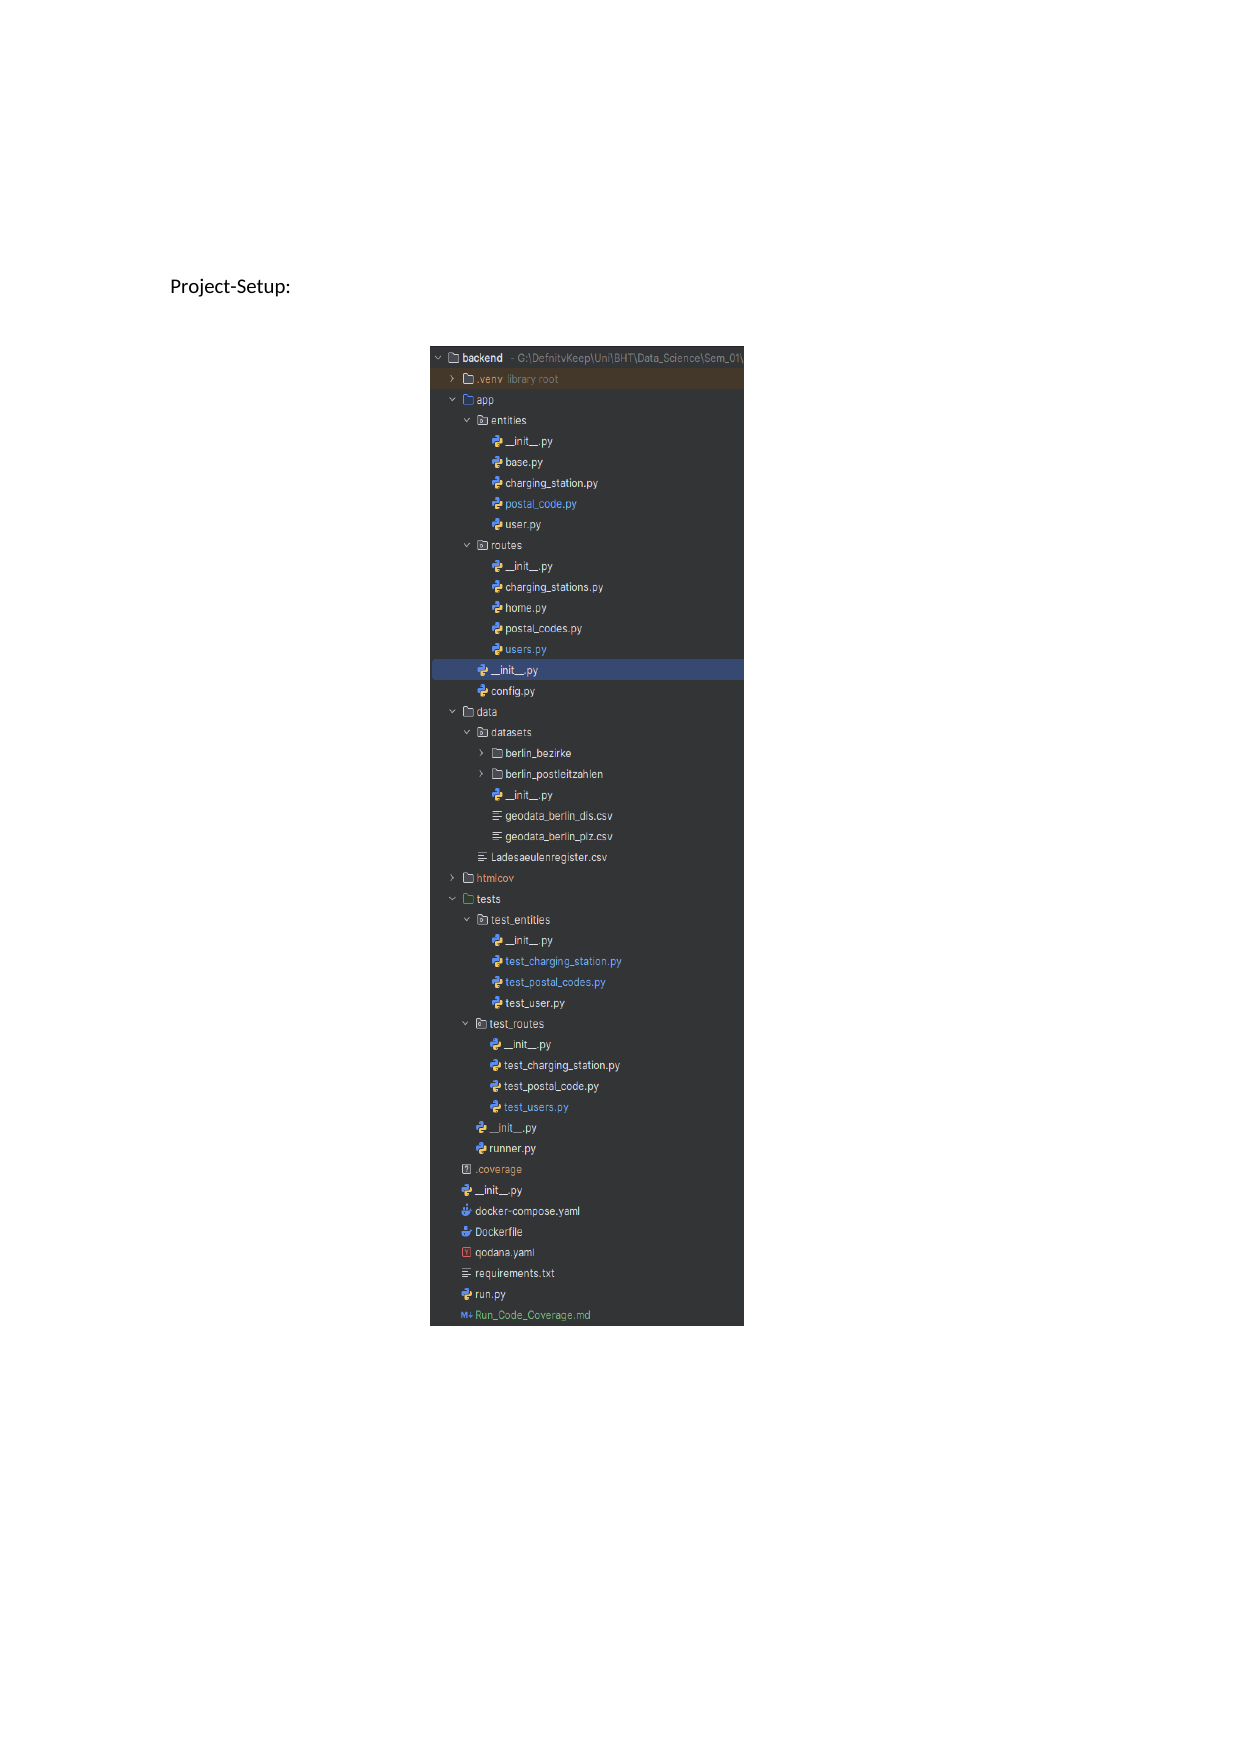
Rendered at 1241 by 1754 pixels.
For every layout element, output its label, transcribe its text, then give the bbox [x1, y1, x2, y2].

picture [430, 346, 744, 1327]
text Project-Setup: [170, 273, 1122, 299]
